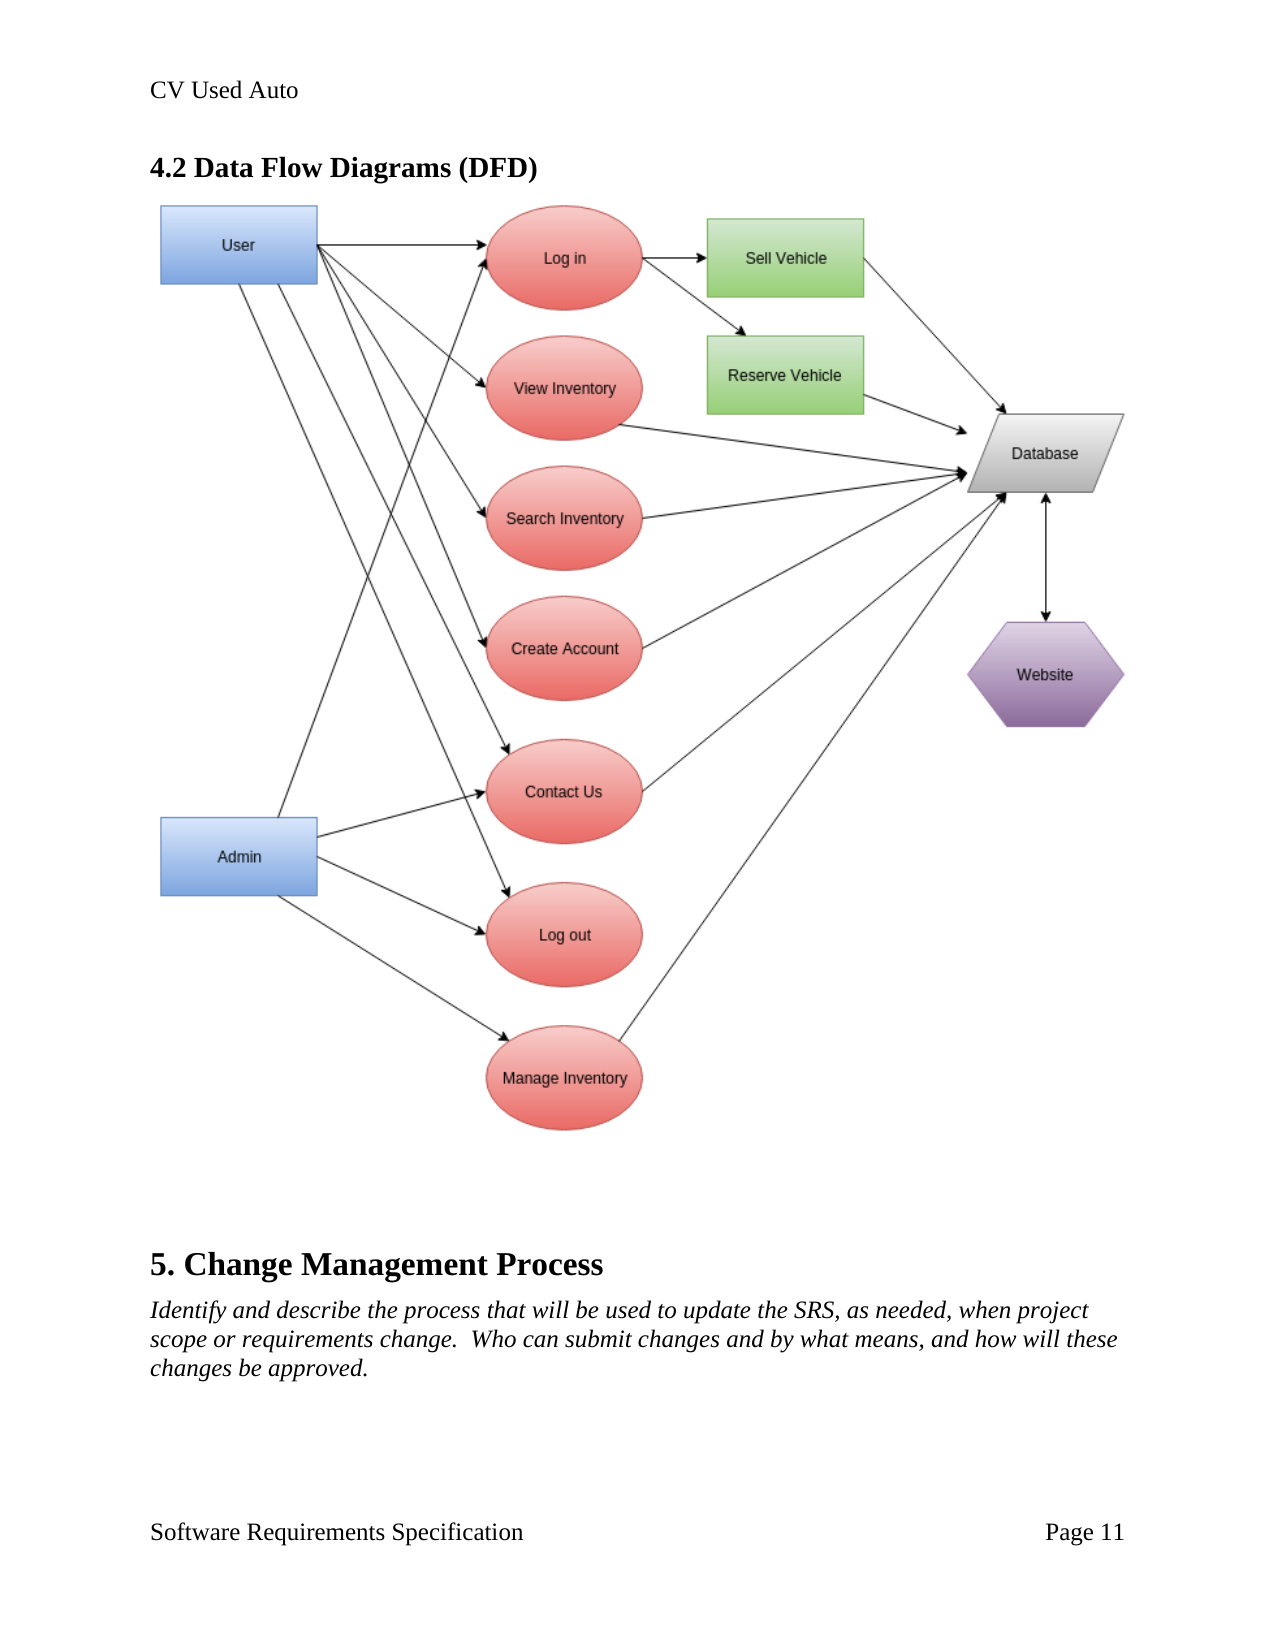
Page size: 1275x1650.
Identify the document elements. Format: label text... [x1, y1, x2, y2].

subtitle 5. Change Management Process [150, 1244, 1125, 1283]
subtitle 4.2 Data Flow Diagrams (DFD) [150, 150, 1125, 183]
text Identify and describe the process that will be used to update the SRS, as needed, when project scope or requirements change. Who can submit changes and by what means, and how will these changes be approved. [150, 1295, 1125, 1381]
